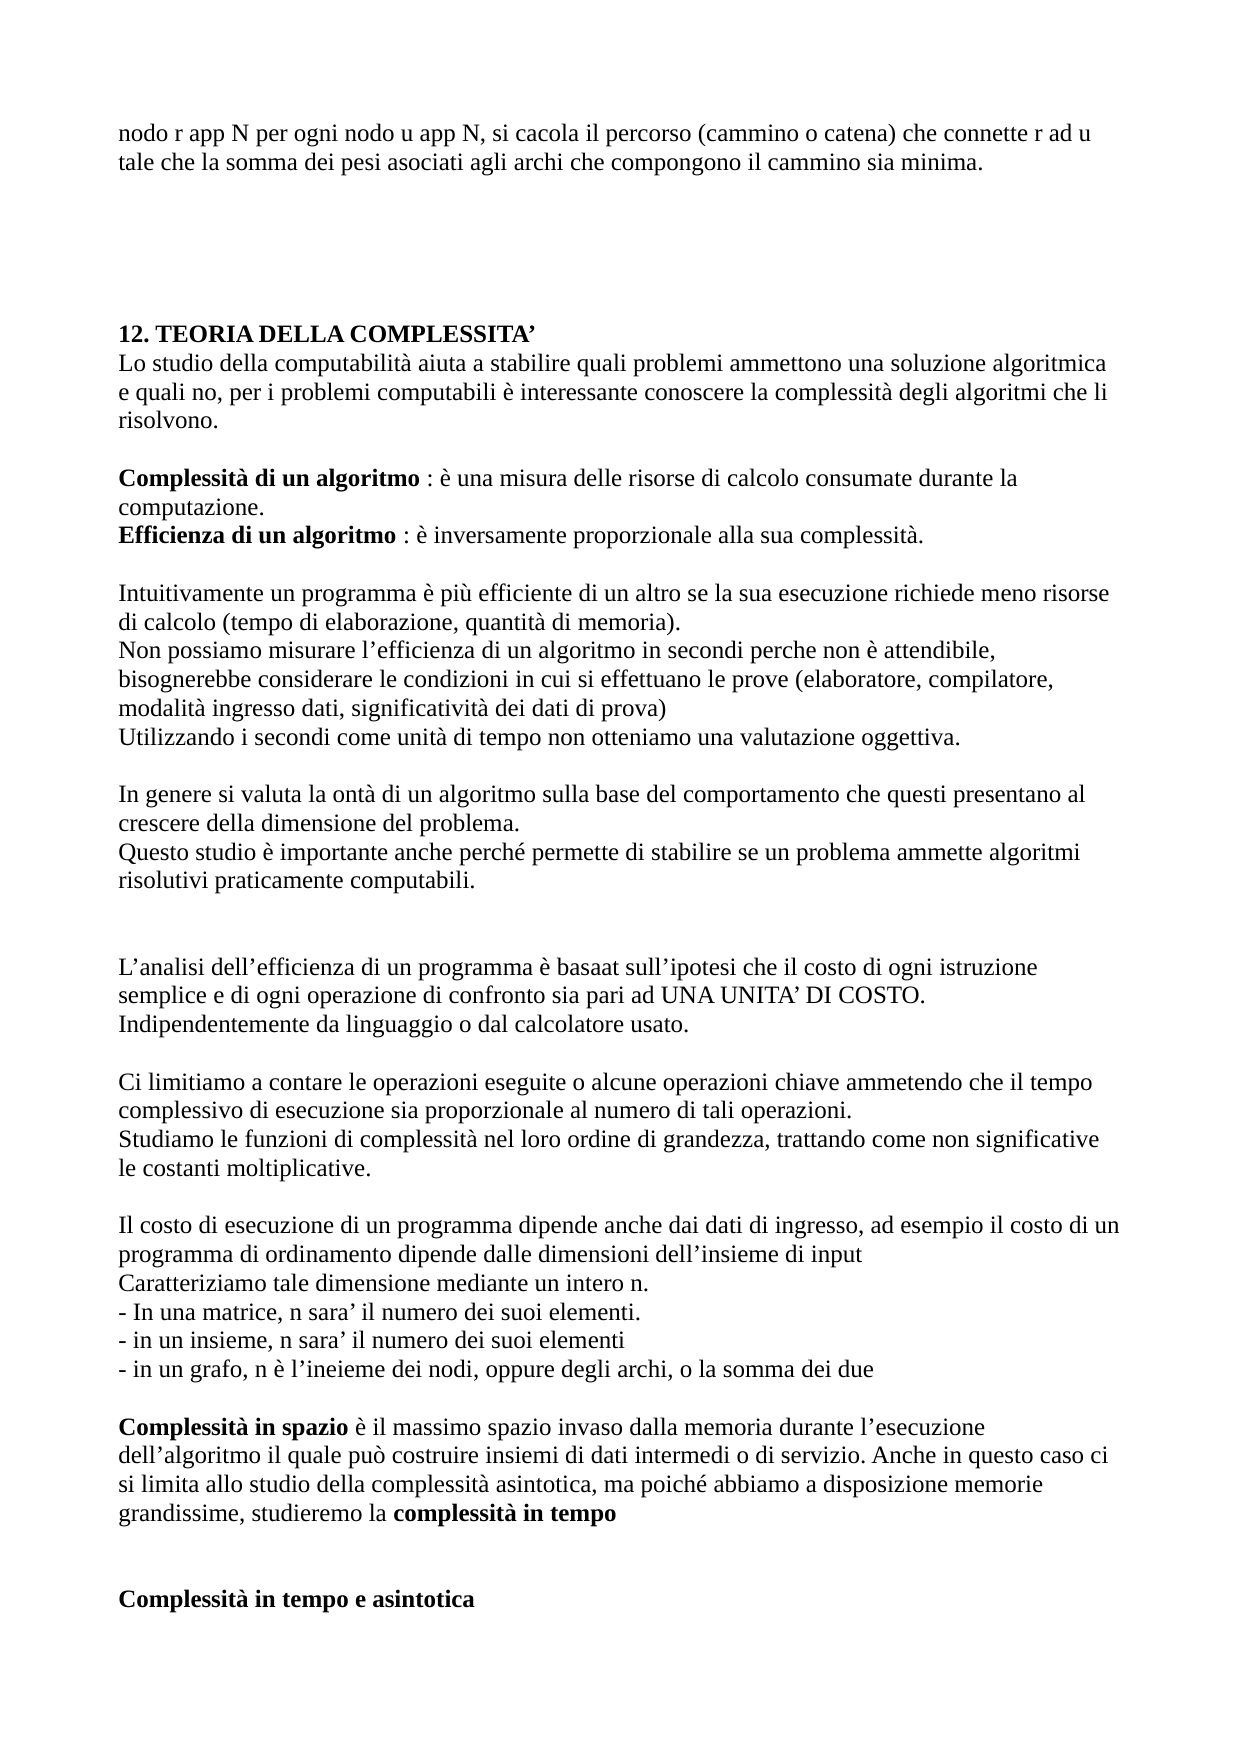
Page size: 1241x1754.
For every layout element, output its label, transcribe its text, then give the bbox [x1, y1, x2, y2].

text Utilizzando i secondi come unità di tempo non otteniamo una valutazione oggettiva. [118, 722, 1122, 751]
text - in un grafo, n è l’ineieme dei nodi, oppure degli archi, o la somma dei due [118, 1354, 1122, 1383]
text Complessità in spazio è il massimo spazio invaso dalla memoria durante l’esecuzione dell’algoritmo il quale può costruire insiemi di dati intermedi o di servizio. Anche in questo caso ci si limita allo studio della complessità asintotica, ma poiché abbiamo a disposizione memorie grandissime, studieremo la complessità in tempo [118, 1412, 1122, 1527]
text Ci limitiamo a contare le operazioni eseguite o alcune operazioni chiave ammetendo che il tempo complessivo di esecuzione sia proporzionale al numero di tali operazioni. [118, 1067, 1122, 1124]
text Efficienza di un algoritmo : è inversamente proporzionale alla sua complessità. [118, 521, 1122, 549]
text Complessità di un algoritmo : è una misura delle risorse di calcolo consumate durante la computazione. [118, 463, 1122, 521]
text Caratteriziamo tale dimensione mediante un intero n. [118, 1268, 1122, 1297]
text - In una matrice, n sara’ il numero dei suoi elementi. [118, 1297, 1122, 1326]
text L’analisi dell’efficienza di un programma è basaat sull’ipotesi che il costo di ogni istruzione semplice e di ogni operazione di confronto sia pari ad UNA UNITA’ DI COSTO. Indipendentemente da linguaggio o dal calcolatore usato. [118, 952, 1122, 1038]
text 12. TEORIA DELLA COMPLESSITA’ [118, 319, 1122, 348]
text Studiamo le funzioni di complessità nel loro ordine di grandezza, trattando come non significative le costanti moltiplicative. [118, 1124, 1122, 1182]
text Complessità in tempo e asintotica [118, 1584, 1122, 1613]
text Non possiamo misurare l’efficienza di un algoritmo in secondi perche non è attendibile, bisognerebbe considerare le condizioni in cui si effettuano le prove (elaboratore, compilatore, modalità ingresso dati, significatività dei dati di prova) [118, 636, 1122, 722]
text Lo studio della computabilità aiuta a stabilire quali problemi ammettono una soluzione algoritmica e quali no, per i problemi computabili è interessante conoscere la complessità degli algoritmi che li risolvono. [118, 348, 1122, 434]
text Intuitivamente un programma è più efficiente di un altro se la sua esecuzione richiede meno risorse di calcolo (tempo di elaborazione, quantità di memoria). [118, 578, 1122, 636]
text In genere si valuta la ontà di un algoritmo sulla base del comportamento che questi presentano al crescere della dimensione del problema. [118, 779, 1122, 837]
text Questo studio è importante anche perché permette di stabilire se un problema ammette algoritmi risolutivi praticamente computabili. [118, 837, 1122, 894]
text Il costo di esecuzione di un programma dipende anche dai dati di ingresso, ad esempio il costo di un programma di ordinamento dipende dalle dimensioni dell’insieme di input [118, 1211, 1122, 1268]
text - in un insieme, n sara’ il numero dei suoi elementi [118, 1326, 1122, 1354]
text nodo r app N per ogni nodo u app N, si cacola il percorso (cammino o catena) che connette r ad u tale che la somma dei pesi asociati agli archi che compongono il cammino sia minima. [118, 118, 1122, 176]
